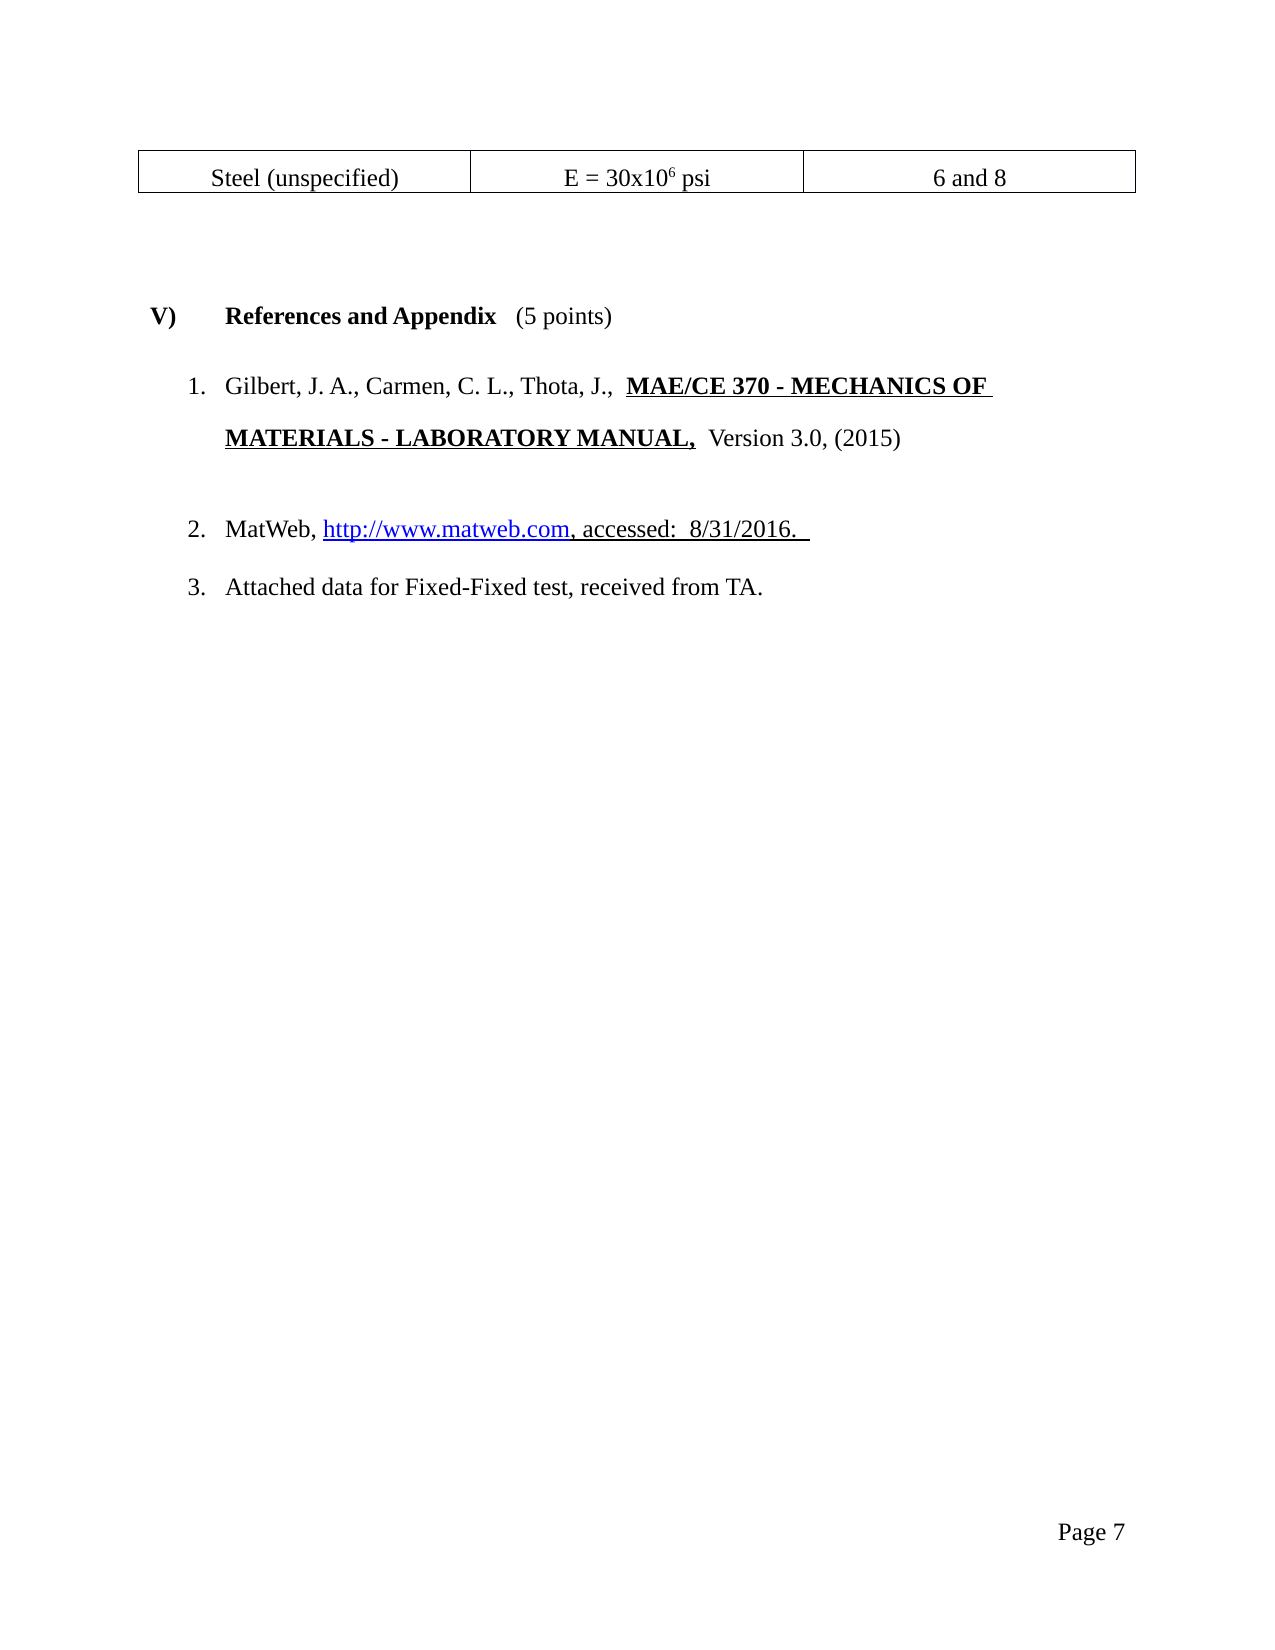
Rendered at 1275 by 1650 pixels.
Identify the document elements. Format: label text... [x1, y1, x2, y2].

list Attached data for Fixed-Fixed test, received from TA. [187, 572, 1125, 601]
table_cell Steel (unspecified) [139, 151, 470, 192]
table_cell E = 30x106 psi [471, 151, 803, 192]
list MatWeb, http://www.matweb.com, accessed: 8/31/2016. [187, 514, 1125, 543]
subtitle V) References and Appendix (5 points) [150, 301, 1125, 329]
list Gilbert, J. A., Carmen, C. L., Thota, J., MAE/CE 370 - MECHANICS OF MATERIALS - LABORATORY MANUAL, Version 3.0, (2015) [187, 371, 1125, 457]
table_cell 6 and 8 [804, 151, 1135, 192]
